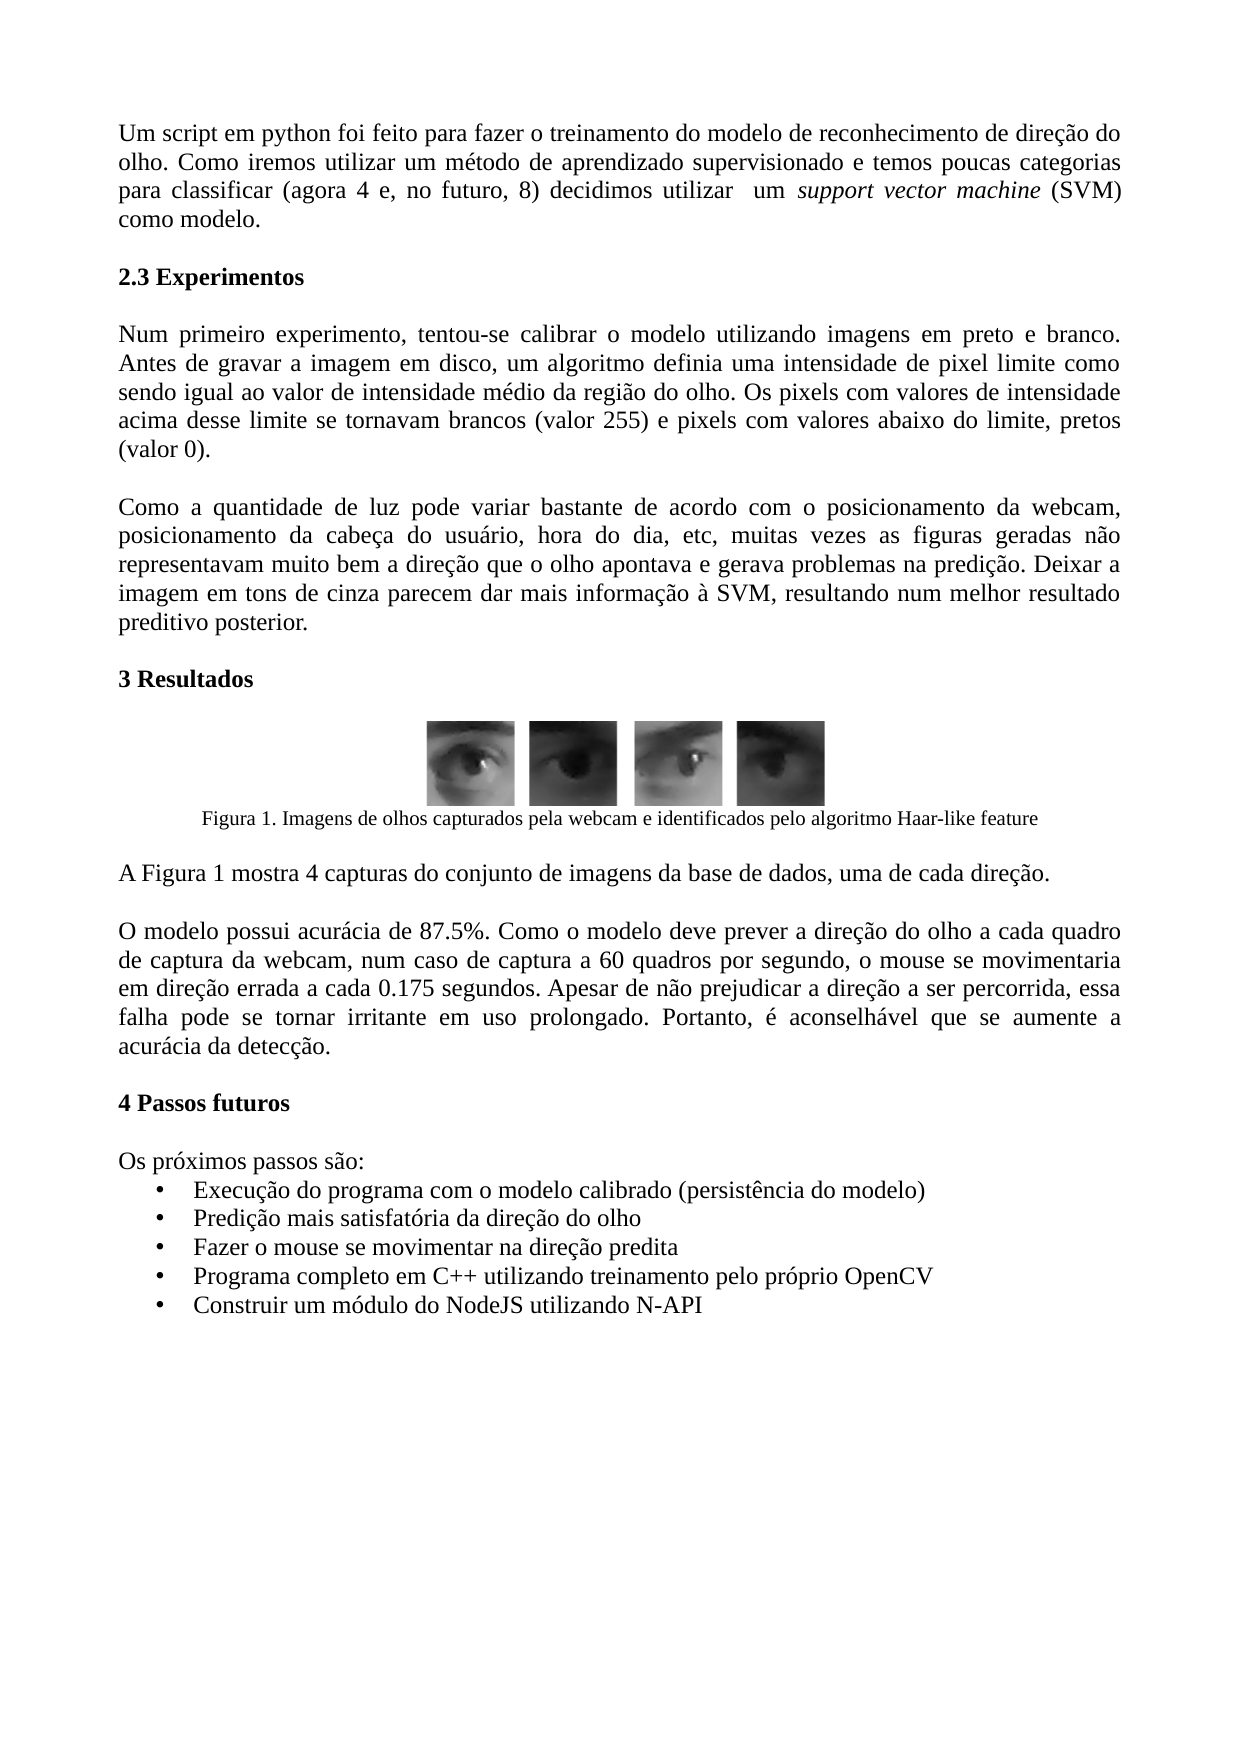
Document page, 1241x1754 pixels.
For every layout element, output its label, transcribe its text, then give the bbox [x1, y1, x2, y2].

text Como a quantidade de luz pode variar bastante de acordo com o posicionamento da webcam, posicionamento da cabeça do usuário, hora do dia, etc, muitas vezes as figuras geradas não representavam muito bem a direção que o olho apontava e gerava problemas na predição. Deixar a imagem em tons de cinza parecem dar mais informação à SVM, resultando num melhor resultado preditivo posterior. [118, 492, 1122, 636]
text 4 Passos futuros [118, 1088, 1122, 1117]
list Execução do programa com o modelo calibrado (persistência do modelo) [156, 1175, 1122, 1203]
text 3 Resultados [118, 664, 1122, 693]
list Programa completo em C++ utilizando treinamento pelo próprio OpenCV [156, 1261, 1122, 1290]
text O modelo possui acurácia de 87.5%. Como o modelo deve prever a direção do olho a cada quadro de captura da webcam, num caso de captura a 60 quadros por segundo, o mouse se movimentaria em direção errada a cada 0.175 segundos. Apesar de não prejudicar a direção a ser percorrida, essa falha pode se tornar irritante em uso prolongado. Portanto, é aconselhável que se aumente a acurácia da detecção. [118, 916, 1122, 1060]
text A Figura 1 mostra 4 capturas do conjunto de imagens da base de dados, uma de cada direção. [118, 858, 1122, 887]
text Um script em python foi feito para fazer o treinamento do modelo de reconhecimento de direção do olho. Como iremos utilizar um método de aprendizado supervisionado e temos poucas categorias para classificar (agora 4 e, no futuro, 8) decidimos utilizar um support vector machine (SVM) como modelo. [118, 118, 1122, 233]
text Figura 1. Imagens de olhos capturados pela webcam e identificados pelo algoritmo Haar-like feature [118, 722, 1122, 830]
text Os próximos passos são: [118, 1146, 1122, 1175]
list Construir um módulo do NodeJS utilizando N-API [156, 1290, 1122, 1318]
list Fazer o mouse se movimentar na direção predita [156, 1232, 1122, 1261]
list Predição mais satisfatória da direção do olho [156, 1203, 1122, 1232]
text Num primeiro experimento, tentou-se calibrar o modelo utilizando imagens em preto e branco. Antes de gravar a imagem em disco, um algoritmo definia uma intensidade de pixel limite como sendo igual ao valor de intensidade médio da região do olho. Os pixels com valores de intensidade acima desse limite se tornavam brancos (valor 255) e pixels com valores abaixo do limite, pretos (valor 0). [118, 319, 1122, 463]
picture [420, 721, 829, 806]
text 2.3 Experimentos [118, 262, 1122, 291]
